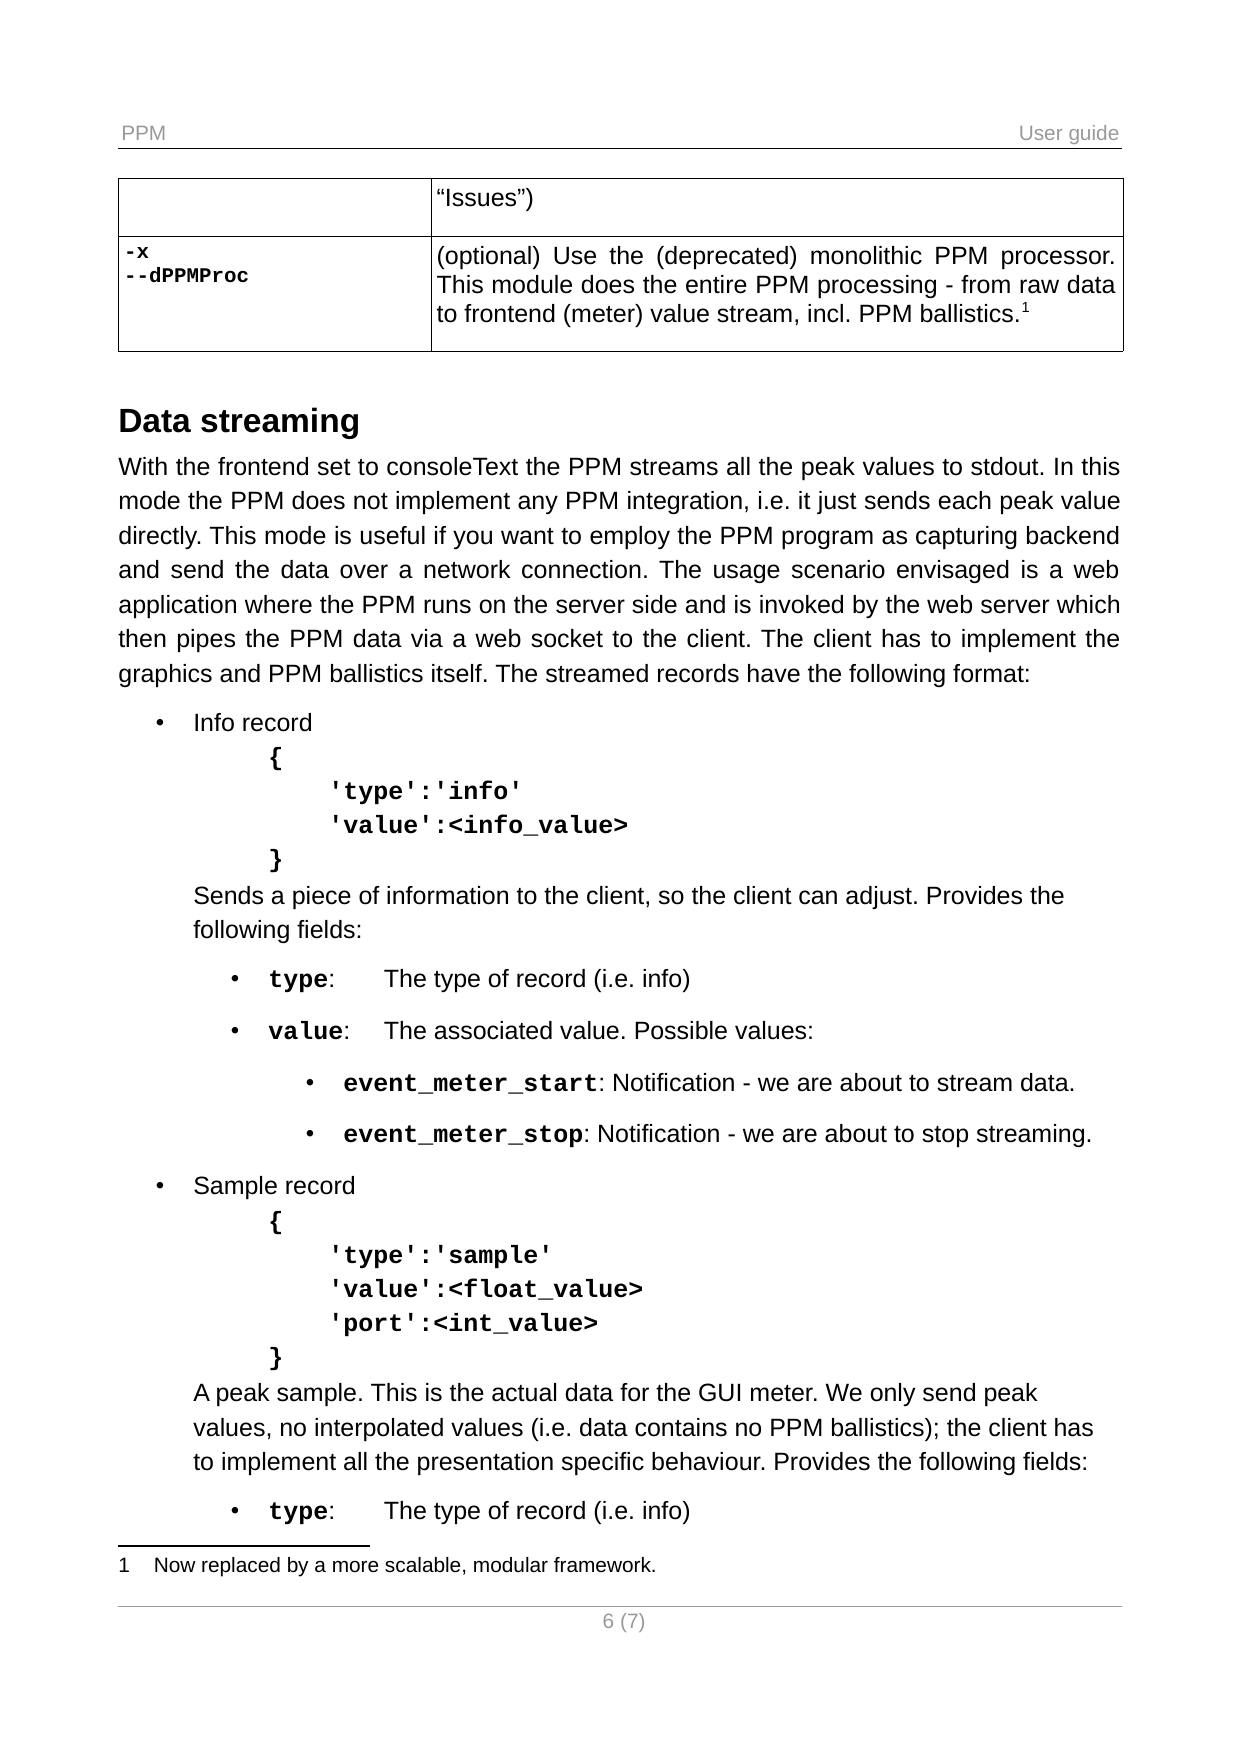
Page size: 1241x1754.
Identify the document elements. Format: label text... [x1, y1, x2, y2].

table_cell [119, 179, 431, 236]
list Sample record { 'type':'sample' 'value':<float_value> 'port':<int_value> } A peak sample. This is the actual data for the GUI meter. We only send peak values, no interpolated values (i.e. data contains no PPM ballistics); the client has to implement all the presentation specific behaviour. Provides the following fields: [156, 1171, 1122, 1476]
table_cell “Issues”) [432, 179, 1123, 236]
list Info record { 'type':'info' 'value':<info_value> } Sends a piece of information to the client, so the client can adjust. Provides the following fields: [156, 708, 1122, 944]
list type: The type of record (i.e. info) [231, 1496, 1122, 1527]
list event_meter_stop: Notification - we are about to stop streaming. [306, 1119, 1122, 1150]
text With the frontend set to consoleText the PPM streams all the peak values to stdout. In this mode the PPM does not implement any PPM integration, i.e. it just sends each peak value directly. This mode is useful if you want to employ the PPM program as capturing backend and send the data over a network connection. The usage scenario envisaged is a web application where the PPM runs on the server side and is invoked by the web server which then pipes the PPM data via a web socket to the client. The client has to implement the graphics and PPM ballistics itself. The streamed records have the following format: [118, 452, 1122, 687]
table_cell (optional) Use the (deprecated) monolithic PPM processor. This module does the entire PPM processing - from raw data to frontend (meter) value stream, incl. PPM ballistics. [432, 237, 1123, 351]
list event_meter_start: Notification - we are about to stream data. [306, 1068, 1122, 1099]
table_cell -x --dPPMProc [119, 237, 431, 351]
list type: The type of record (i.e. info) [231, 964, 1122, 995]
list value: The associated value. Possible values: [231, 1016, 1122, 1047]
subtitle Data streaming [118, 401, 1122, 439]
